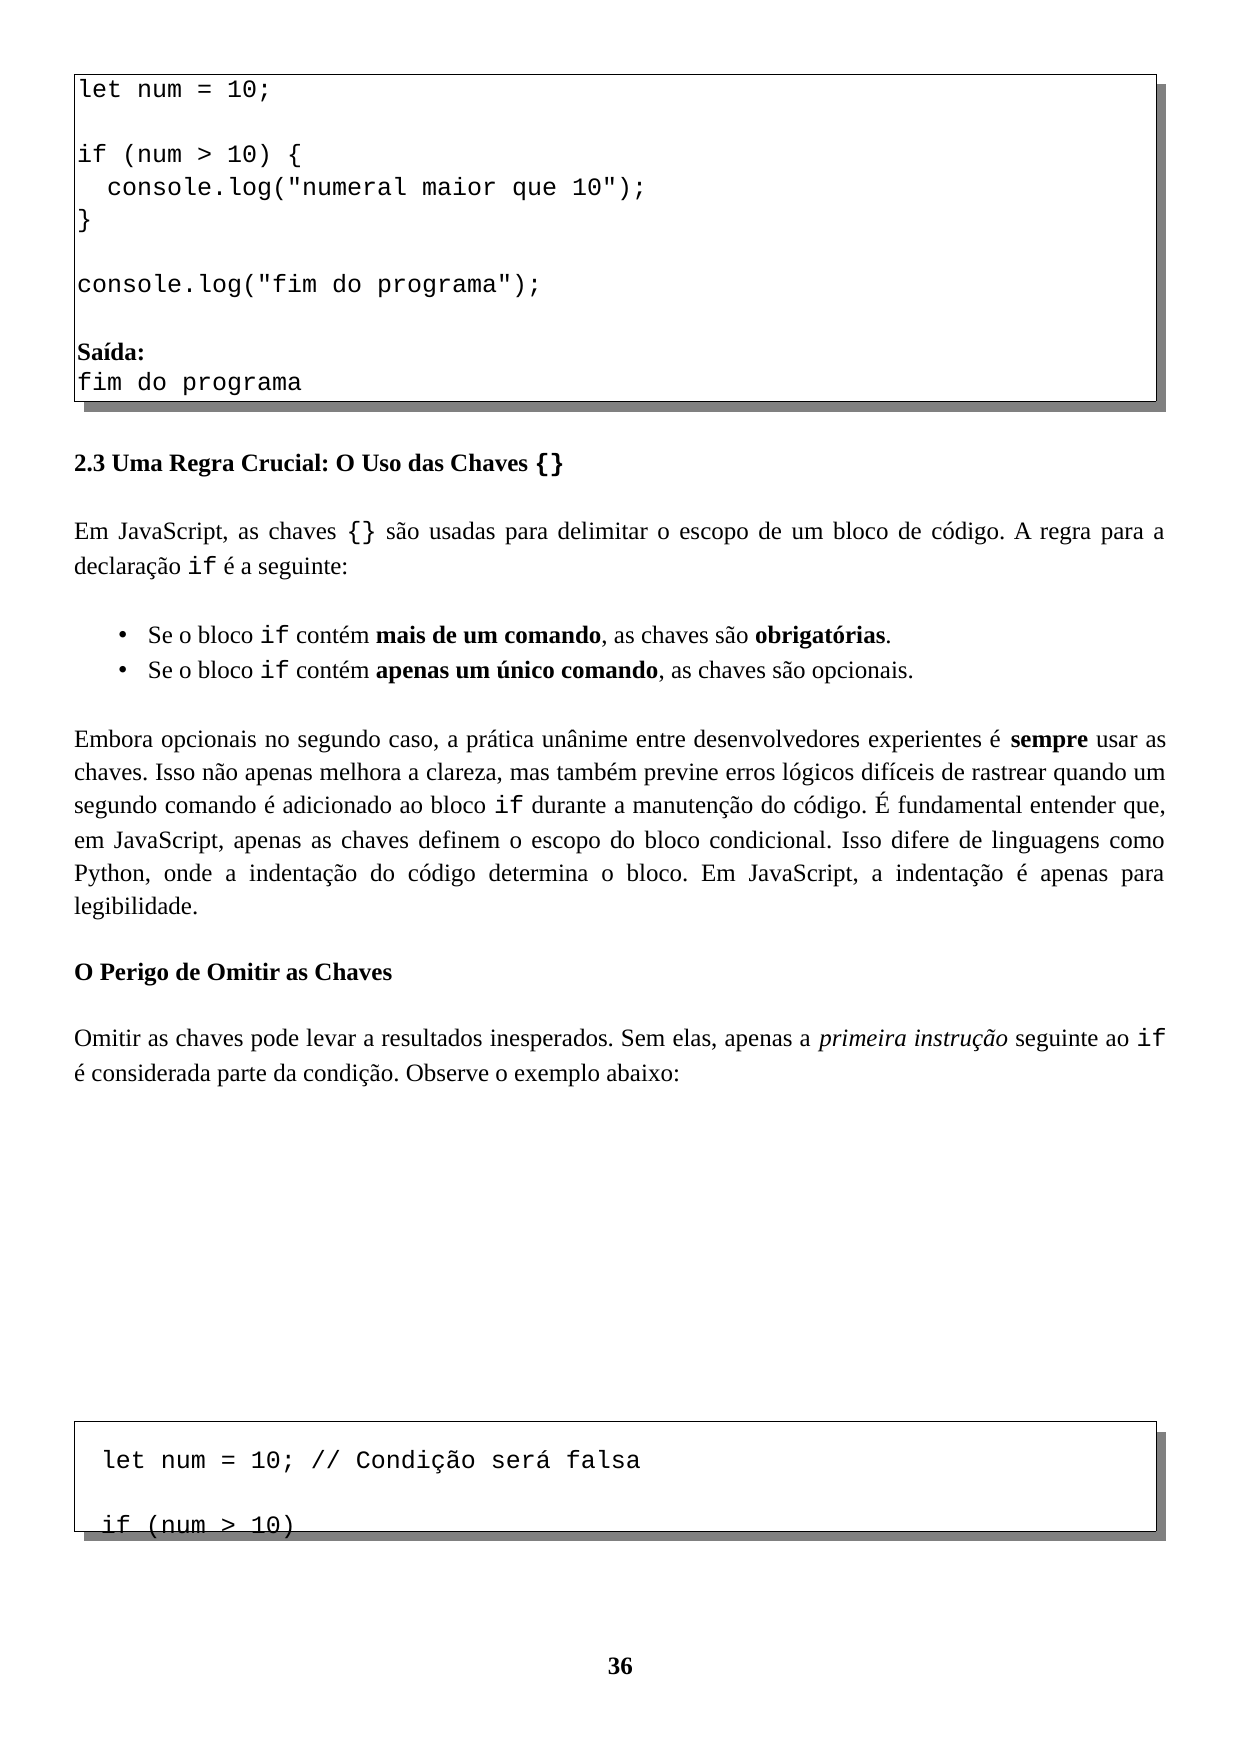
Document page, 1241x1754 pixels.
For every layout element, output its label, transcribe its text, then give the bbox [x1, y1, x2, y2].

text Omitir as chaves pode levar a resultados inesperados. Sem elas, apenas a primeira instrução seguinte ao if é considerada parte da condição. Observe o exemplo abaixo: [74, 1023, 1166, 1087]
list Se o bloco if contém mais de um comando, as chaves são obrigatórias. [118, 620, 1166, 651]
list Se o bloco if contém apenas um único comando, as chaves são opcionais. [118, 655, 1166, 686]
text if (num > 10) { [75, 139, 1156, 170]
text let num = 10; // Condição será falsa [75, 1422, 1156, 1476]
text Embora opcionais no segundo caso, a prática unânime entre desenvolvedores experientes é sempre usar as chaves. Isso não apenas melhora a clareza, mas também previne erros lógicos difíceis de rastrear quando um segundo comando é adicionado ao bloco if durante a manutenção do código. É fundamental entender que, em JavaScript, apenas as chaves definem o escopo do bloco condicional. Isso difere de linguagens como Python, onde a indentação do código determina o bloco. Em JavaScript, a indentação é apenas para legibilidade. [74, 724, 1166, 920]
text if (num > 10) [75, 1486, 1156, 1531]
subtitle 2.3 Uma Regra Crucial: O Uso das Chaves {} [74, 448, 1166, 479]
text console.log("numeral maior que 10"); [75, 171, 1156, 203]
subtitle O Perigo de Omitir as Chaves [74, 957, 1166, 986]
text Em JavaScript, as chaves {} são usadas para delimitar o escopo de um bloco de código. A regra para a declaração if é a seguinte: [74, 516, 1166, 582]
text fim do programa [75, 367, 1156, 401]
text } [75, 204, 1156, 235]
text Saída: [75, 334, 1156, 366]
text let num = 10; [75, 75, 1156, 105]
text console.log("fim do programa"); [75, 269, 1156, 300]
